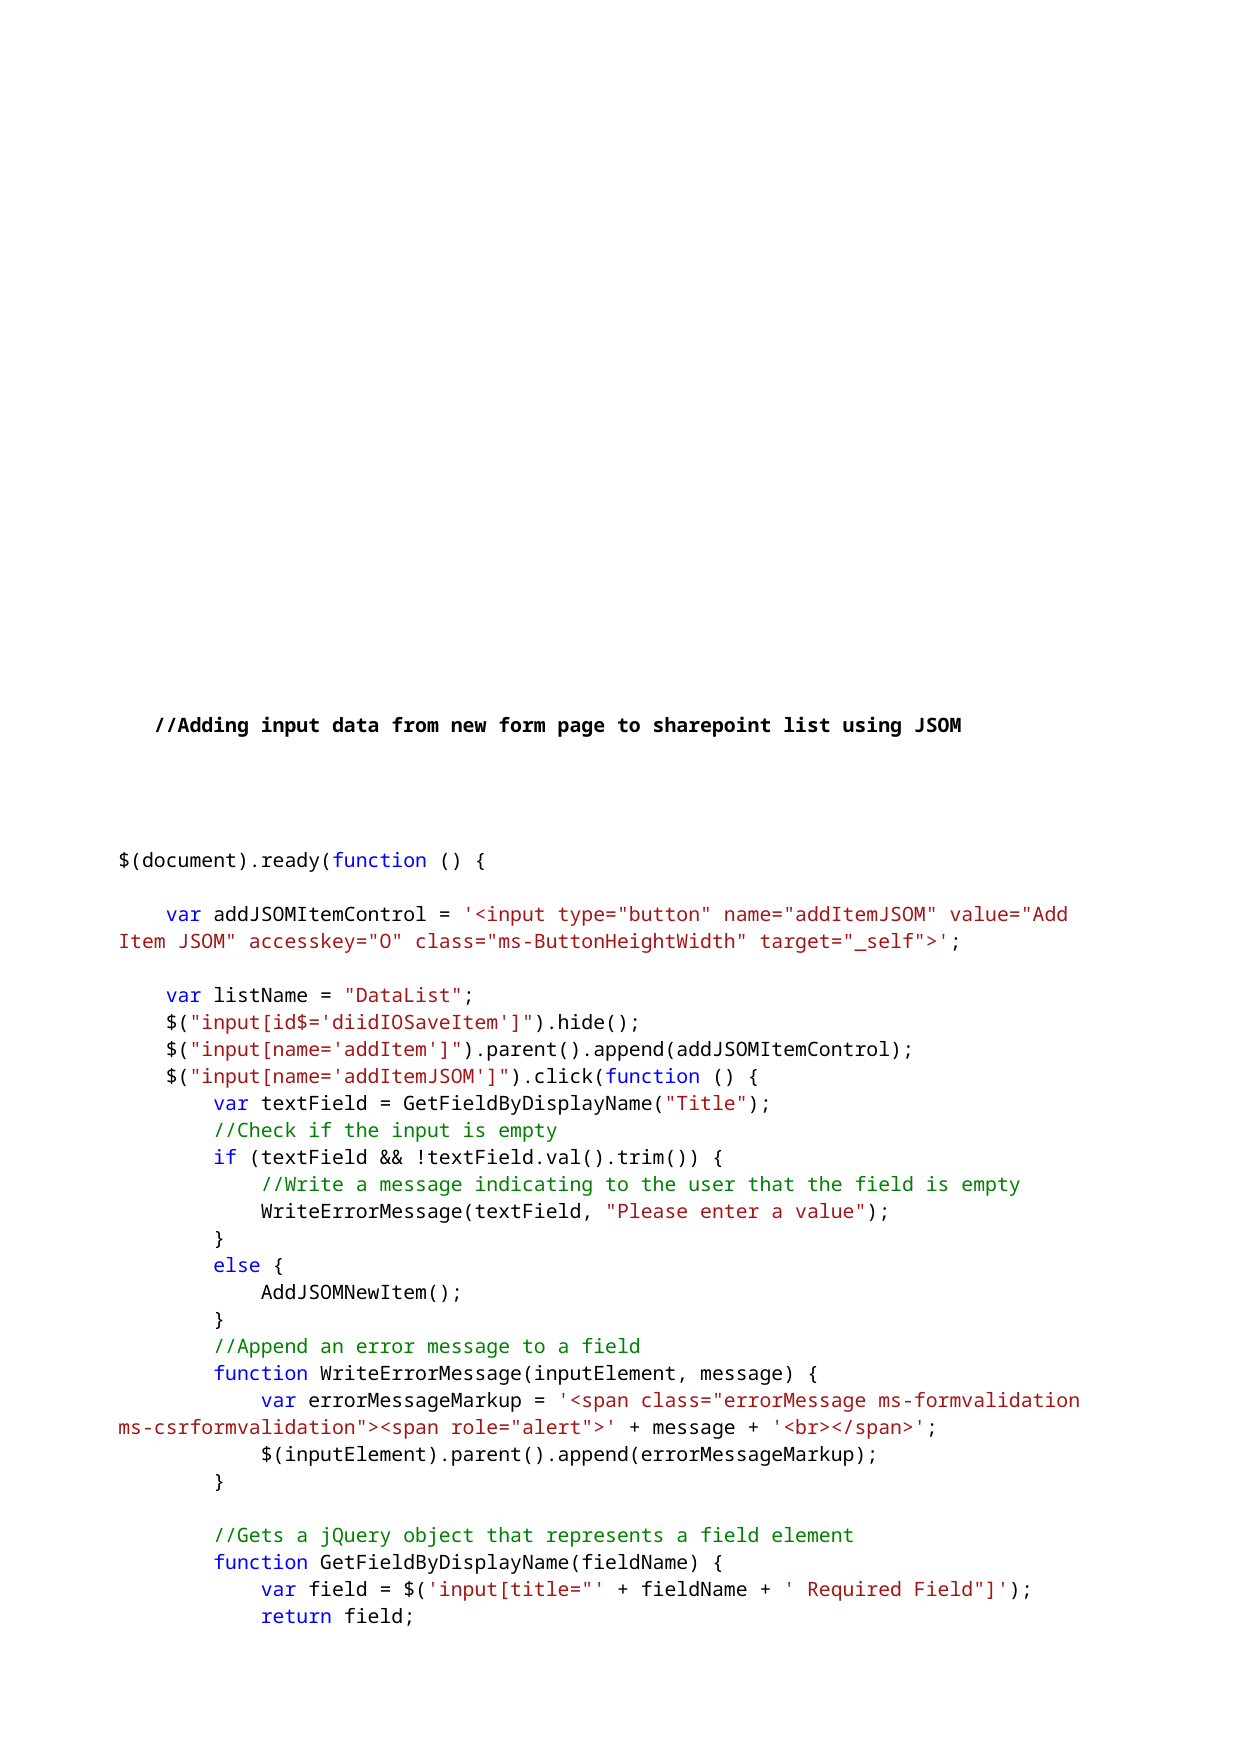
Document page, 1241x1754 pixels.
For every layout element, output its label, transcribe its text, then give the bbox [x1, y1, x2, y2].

text var textField = GetFieldByDisplayName("Title"); [118, 1089, 1122, 1116]
text } [118, 1305, 1122, 1332]
text AddJSOMNewItem(); [118, 1278, 1122, 1305]
text var errorMessageMarkup = '<span class="errorMessage ms-formvalidation ms-csrformvalidation"><span role="alert">' + message + '<br></span>'; [118, 1386, 1122, 1440]
text $(inputElement).parent().append(errorMessageMarkup); [118, 1440, 1122, 1467]
text $("input[id$='diidIOSaveItem']").hide(); [118, 1008, 1122, 1035]
text $(document).ready(function () { [118, 847, 1122, 873]
text $("input[name='addItemJSOM']").click(function () { [118, 1062, 1122, 1089]
text else { [118, 1251, 1122, 1278]
text //Append an error message to a field [118, 1332, 1122, 1359]
text //Adding input data from new form page to sharepoint list using JSOM [118, 712, 1122, 739]
text //Gets a jQuery object that represents a field element [118, 1521, 1122, 1548]
text //Check if the input is empty [118, 1116, 1122, 1143]
text //Write a message indicating to the user that the field is empty [118, 1170, 1122, 1197]
text var listName = "DataList"; [118, 981, 1122, 1008]
text function WriteErrorMessage(inputElement, message) { [118, 1359, 1122, 1386]
text $("input[name='addItem']").parent().append(addJSOMItemControl); [118, 1035, 1122, 1062]
text function GetFieldByDisplayName(fieldName) { [118, 1548, 1122, 1575]
text var addJSOMItemControl = '<input type="button" name="addItemJSOM" value="Add Item JSOM" accesskey="O" class="ms-ButtonHeightWidth" target="_self">'; [118, 901, 1122, 954]
text return field; [118, 1602, 1122, 1629]
text } [118, 1467, 1122, 1494]
text var field = $('input[title="' + fieldName + ' Required Field"]'); [118, 1575, 1122, 1602]
text if (textField && !textField.val().trim()) { [118, 1143, 1122, 1170]
text } [118, 1224, 1122, 1251]
text WriteErrorMessage(textField, "Please enter a value"); [118, 1197, 1122, 1224]
